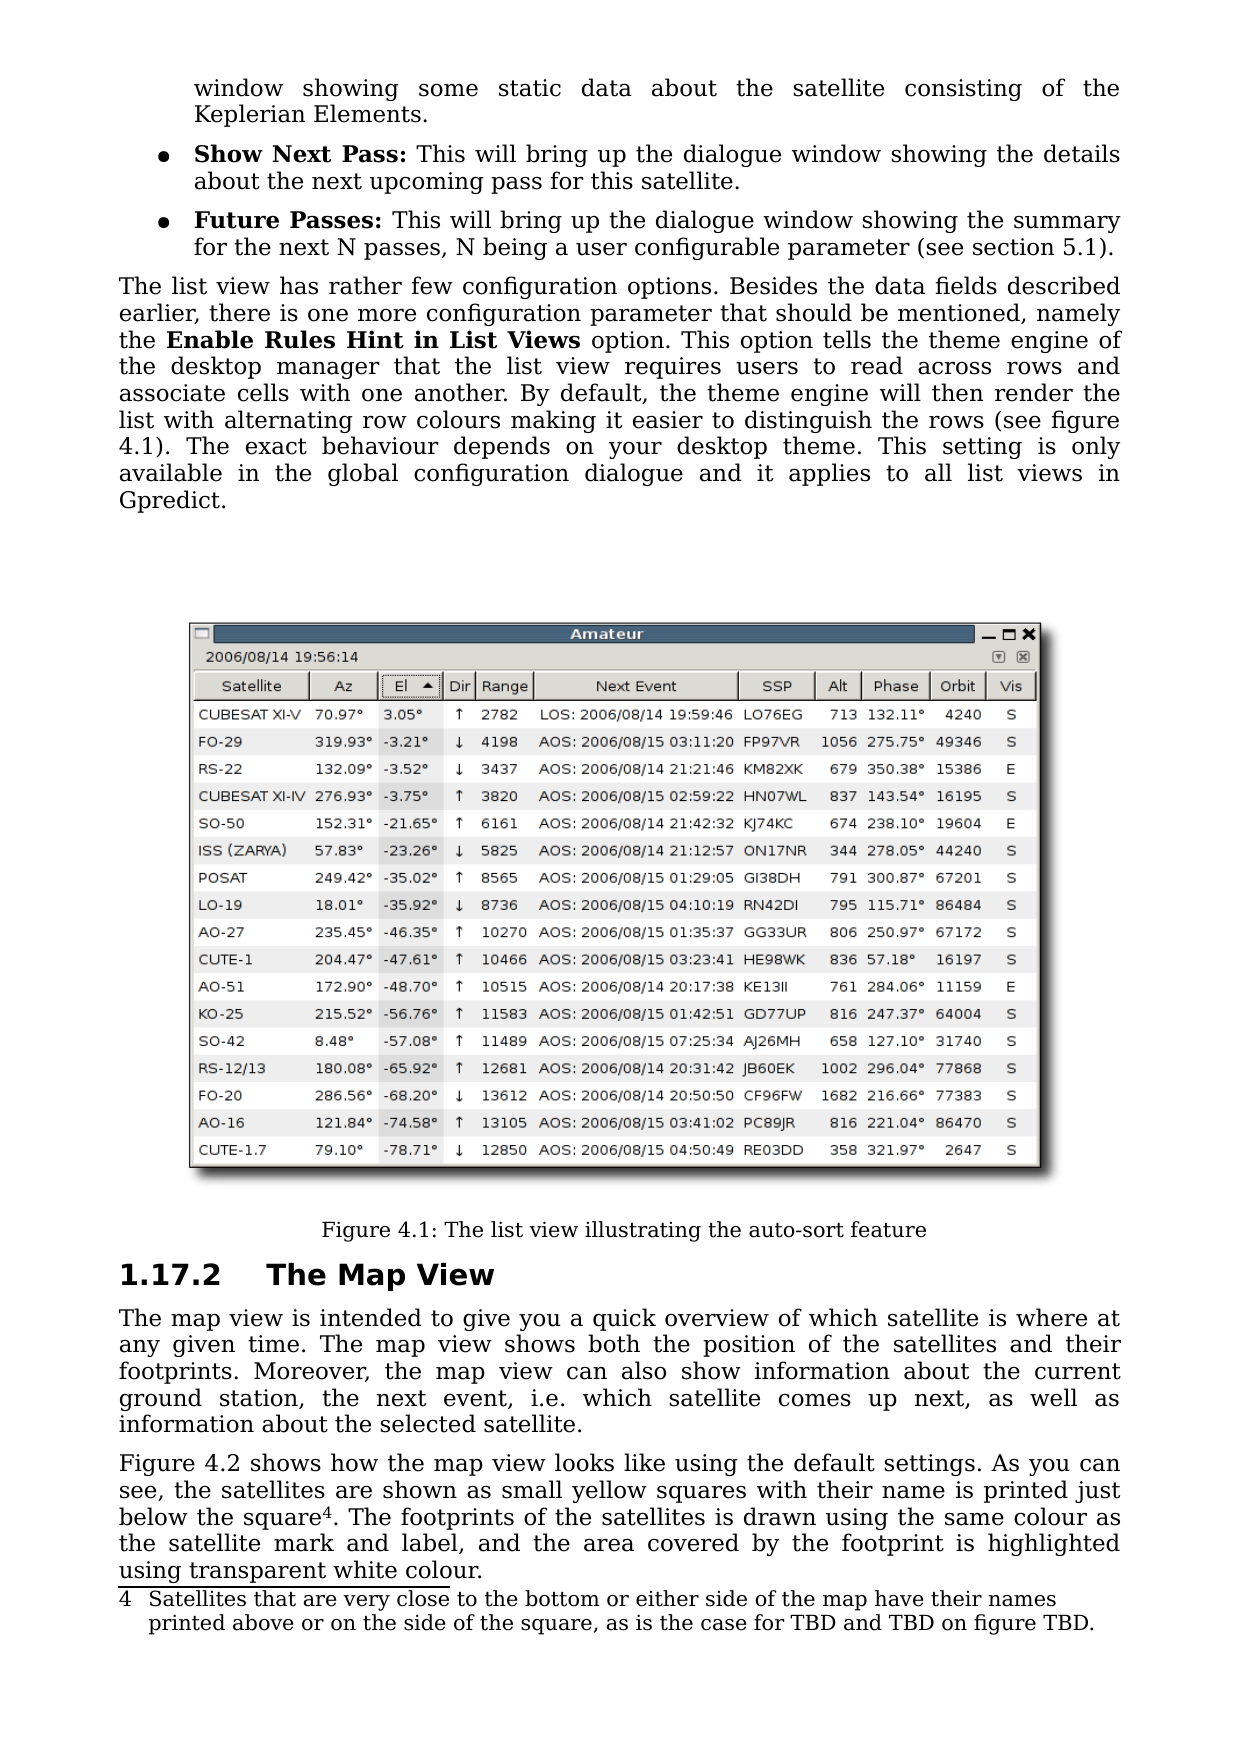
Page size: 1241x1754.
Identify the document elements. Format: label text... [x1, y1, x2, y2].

text Satellites that are very close to the bottom or either side of the map have their names printed above or on the side of the square, as is the case for TBD and TBD on figure TBD. [118, 1587, 1122, 1635]
text Figure 4.2 shows how the map view looks like using the default settings. As you can see, the satellites are shown as small yellow squares with their name is printed just below the square. The footprints of the satellites is drawn using the same colour as the satellite mark and label, and the area covered by the footprint is highlighted using transparent white colour. [118, 1404, 1122, 1537]
list Future Passes: This will bring up the dialogue window showing the summary for the next N passes, N being a user configurable parameter (see section 5.1). [156, 207, 1122, 261]
text The list view has rather few configuration options. Besides the data fields described earlier, there is one more configuration parameter that should be mentioned, namely the Enable Rules Hint in List Views option. This option tells the theme engine of the desktop manager that the list view requires users to read across rows and associate cells with one another. By default, the theme engine will then render the list with alternating row colours making it easier to distinguish the rows (see figure 4.1). The exact behaviour depends on your desktop theme. This setting is only available in the global configuration dialogue and it applies to all list views in Gpredict. [118, 273, 1122, 513]
list Show Next Pass: This will bring up the dialogue window showing the details about the next upcoming pass for this satellite. [156, 141, 1122, 194]
subtitle The Map View [118, 590, 1122, 637]
text Figure 4.1: The list view illustrating the auto-sort feature [123, 1218, 1125, 1242]
text The map view is intended to give you a quick overview of which satellite is where at any given time. The map view shows both the position of the satellites and their footprints. Moreover, the map view can also show information about the current ground station, the next event, i.e. which satellite comes up next, as well as information about the selected satellite. [118, 637, 1122, 1392]
text [123, 603, 1125, 1218]
list window showing some static data about the satellite consisting of the Keplerian Elements. [156, 75, 1122, 128]
text The footprint of a satellite is the area on the surface of the Earth where the satellite is visible. On a sphere the footprint would be a circle, but since the map view projects the sphere to a rectangular surface the footprints will only look like a circle when the satellite is near the Equator. [118, 1550, 1122, 1577]
text [123, 1242, 1125, 1258]
